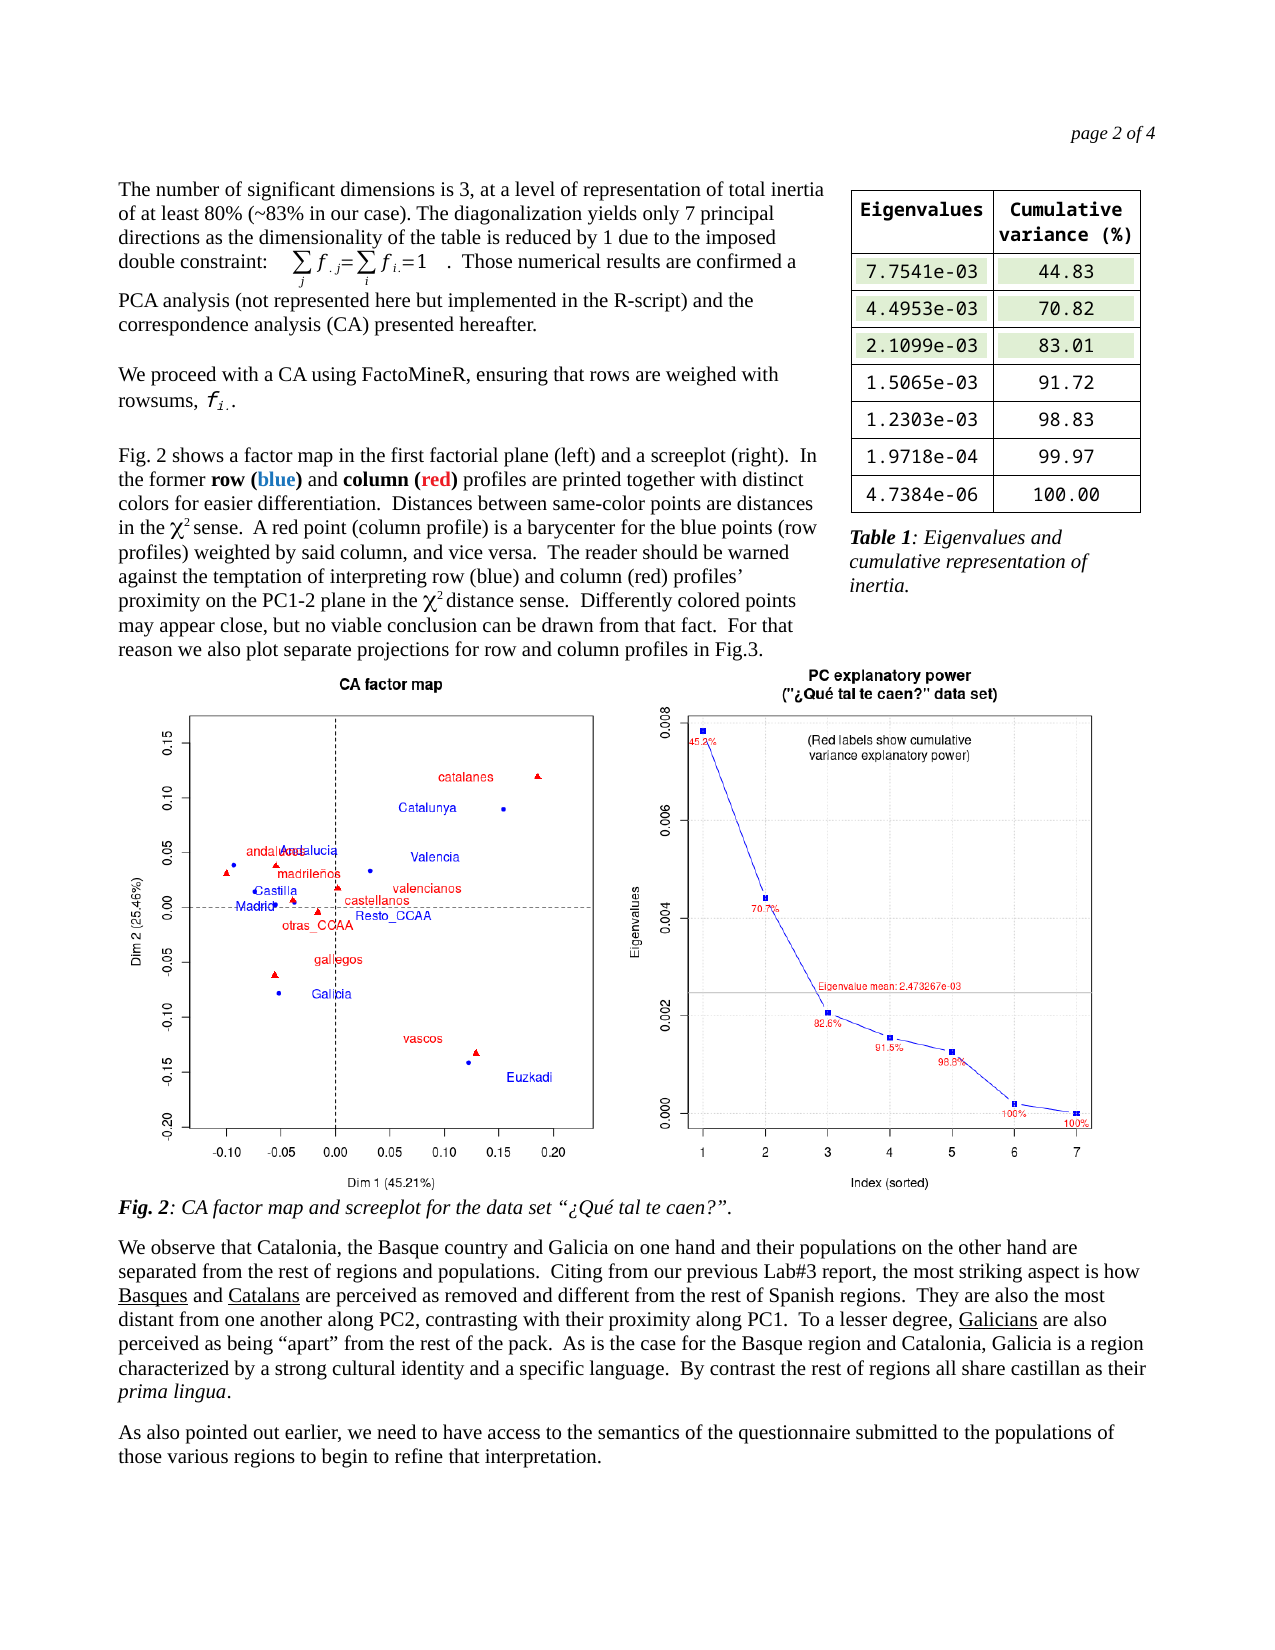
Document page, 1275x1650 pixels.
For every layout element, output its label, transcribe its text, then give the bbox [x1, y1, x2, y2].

table_header Cumulative variance (%) [994, 191, 1140, 253]
table_cell 1.5065e-03 [852, 365, 993, 401]
text Table 1: Eigenvalues and cumulative representation of inertia. [849, 525, 1153, 597]
text Fig. 2: CA factor map and screeplot for the data set “¿Qué tal te caen?”. [118, 677, 1157, 1219]
table_cell 1.9718e-04 [852, 439, 993, 475]
table_header Eigenvalues [852, 191, 993, 253]
table_cell 83.01 [994, 328, 1140, 364]
text As also pointed out earlier, we need to have access to the semantics of the questionnaire submitted to the populations of those various regions to begin to refine that interpretation. [118, 1420, 1157, 1468]
text Fig. 2 shows a factor map in the first factorial plane (left) and a screeplot (right). In the former row (blue) and column (red) profiles are printed together with distinct colors for easier differentiation. Distances between same-color points are distances in the χ2 sense. A red point (column profile) is a barycenter for the blue points (row profiles) weighted by said column, and vice versa. The reader should be warned against the temptation of interpreting row (blue) and column (red) profiles’ proximity on the PC1-2 plane in the χ2 distance sense. Differently colored points may appear close, but no viable conclusion can be drawn from that fact. For that reason we also plot separate projections for row and column profiles in Fig.3. [118, 443, 1157, 661]
table_cell 99.97 [994, 439, 1140, 475]
table_cell 2.1099e-03 [852, 328, 993, 364]
text We observe that Catalonia, the Basque country and Galicia on one hand and their populations on the other hand are separated from the rest of regions and populations. Citing from our previous Lab#3 report, the most striking aspect is how Basques and Catalans are perceived as removed and different from the rest of Spanish regions. They are also the most distant from one another along PC2, contrasting with their proximity along PC1. To a lesser degree, Galicians are also perceived as being “apart” from the rest of the pack. As is the case for the Basque region and Catalonia, Galicia is a region characterized by a strong cultural identity and a specific language. By contrast the rest of regions all share castillan as their prima lingua. [118, 1235, 1157, 1403]
table_cell 7.7541e-03 [852, 254, 993, 290]
text We proceed with a CA using FactoMineR, ensuring that rows are weighed with rowsums, fi.. [118, 361, 840, 414]
picture [128, 661, 1097, 1195]
table_cell 4.7384e-06 [852, 476, 993, 512]
table_cell 98.83 [994, 402, 1140, 438]
table_cell 70.82 [994, 291, 1140, 327]
text The number of significant dimensions is 3, at a level of representation of total inertia of at least 80% (~83% in our case). The diagonalization yields only 7 principal directions as the dimensionality of the table is reduced by 1 due to the imposed double constraint: . Those numerical results are confirmed a PCA analysis (not represented here but implemented in the R-script) and the correspondence analysis (CA) presented hereafter. [118, 177, 1157, 336]
table_cell 91.72 [994, 365, 1140, 401]
table_cell 44.83 [994, 254, 1140, 290]
table_cell 4.4953e-03 [852, 291, 993, 327]
table_cell 1.2303e-03 [852, 402, 993, 438]
table_cell 100.00 [994, 476, 1140, 512]
